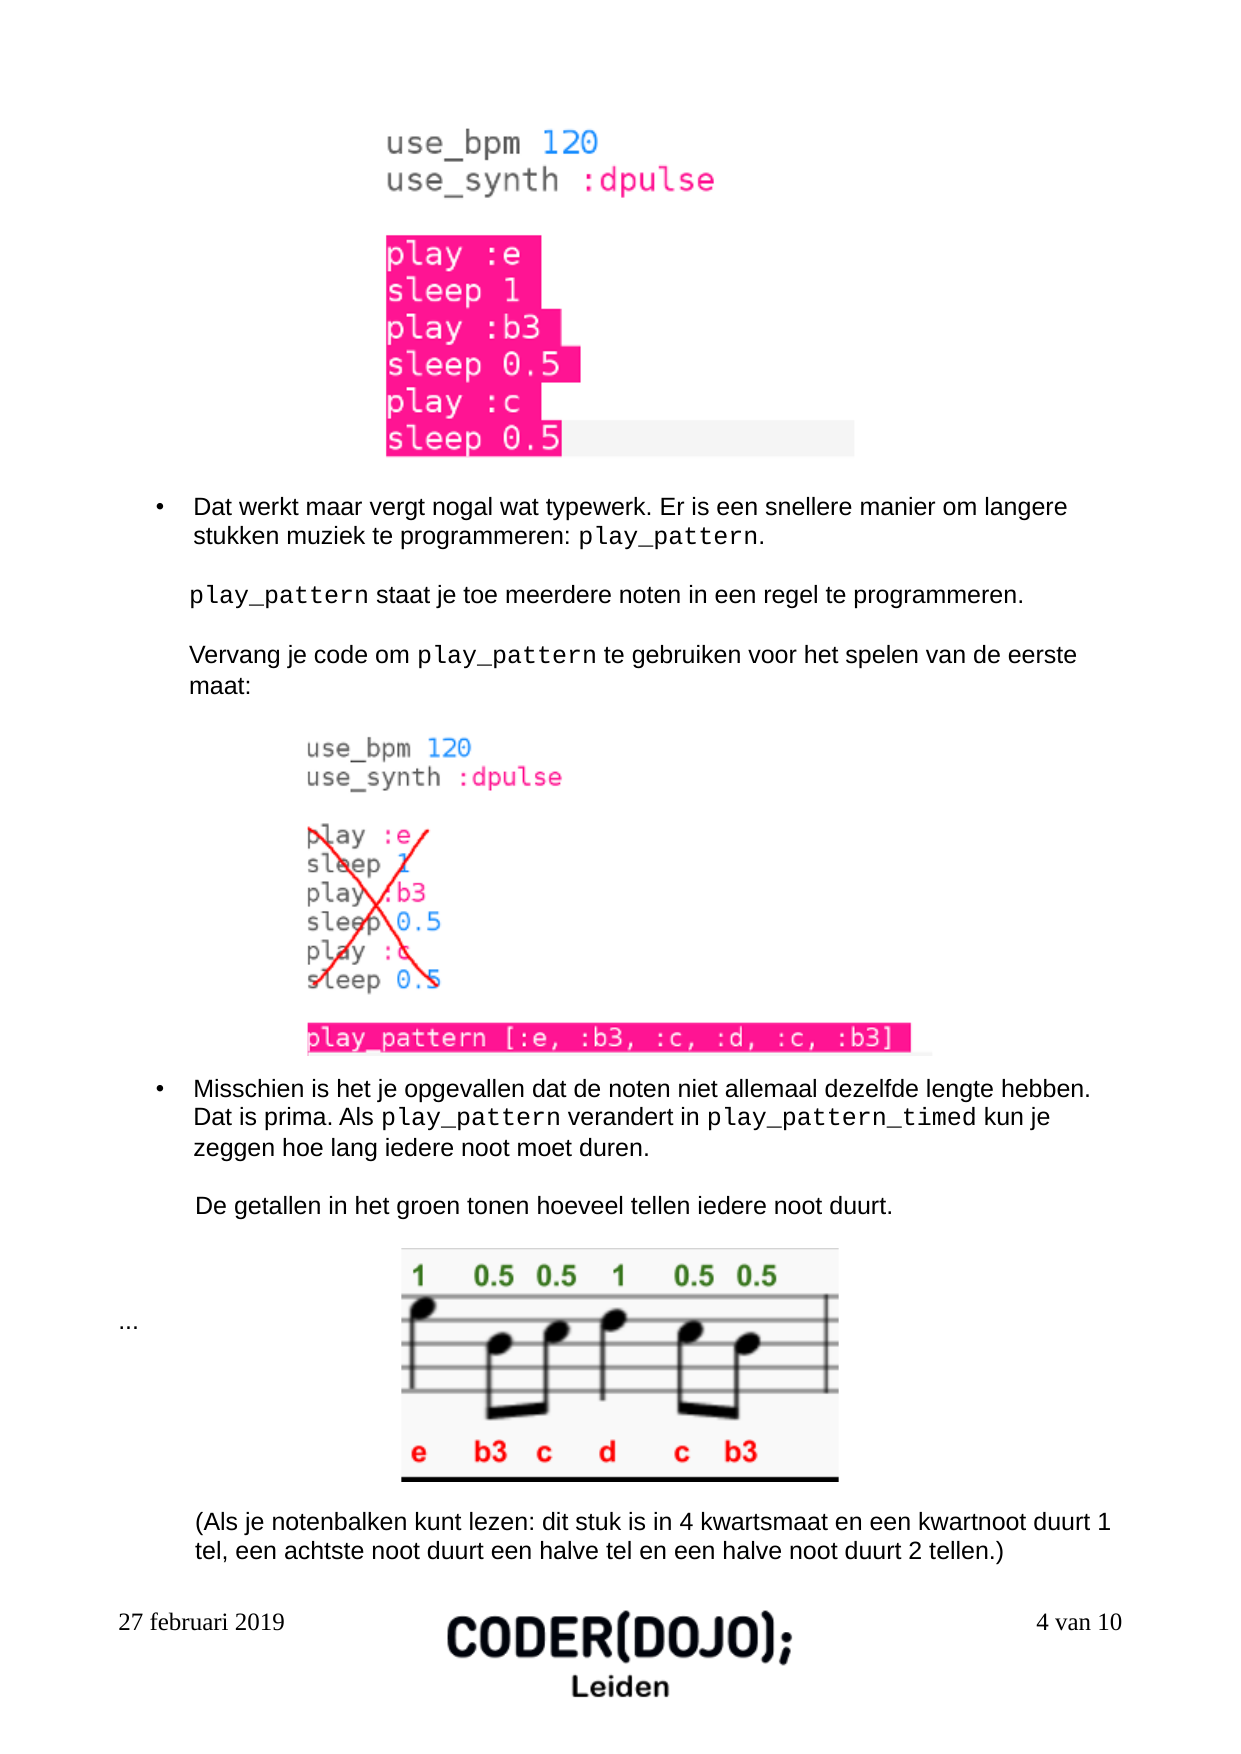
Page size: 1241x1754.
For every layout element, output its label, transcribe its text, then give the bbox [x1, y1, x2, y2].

text [839, 1306, 1122, 1334]
picture [445, 1608, 795, 1700]
text (Als je notenbalken kunt lezen: dit stuk is in 4 kwartsmaat en een kwartnoot duurt 1 tel, een achtste noot duurt een halve tel en een halve noot duurt 2 tellen.) [195, 1507, 1122, 1564]
picture [385, 118, 855, 469]
text Vervang je code om play_pattern te gebruiken voor het spelen van de eerste maat: [189, 640, 1122, 700]
text play_pattern staat je toe meerdere noten in een regel te programmeren. [189, 580, 1122, 611]
text ... [118, 1306, 401, 1334]
text De getallen in het groen tonen hoeveel tellen iedere noot duurt. [195, 1191, 1122, 1219]
list Dat werkt maar vergt nogal wat typewerk. Er is een snellere manier om langere stukken muziek te programmeren: play_pattern. [156, 492, 1122, 552]
list Misschien is het je opgevallen dat de noten niet allemaal dezelfde lengte hebben. Dat is prima. Als play_pattern verandert in play_pattern_timed kun je zeggen hoe lang iedere noot moet duren. [156, 1073, 1122, 1162]
picture [401, 1248, 839, 1482]
picture [307, 728, 933, 1056]
